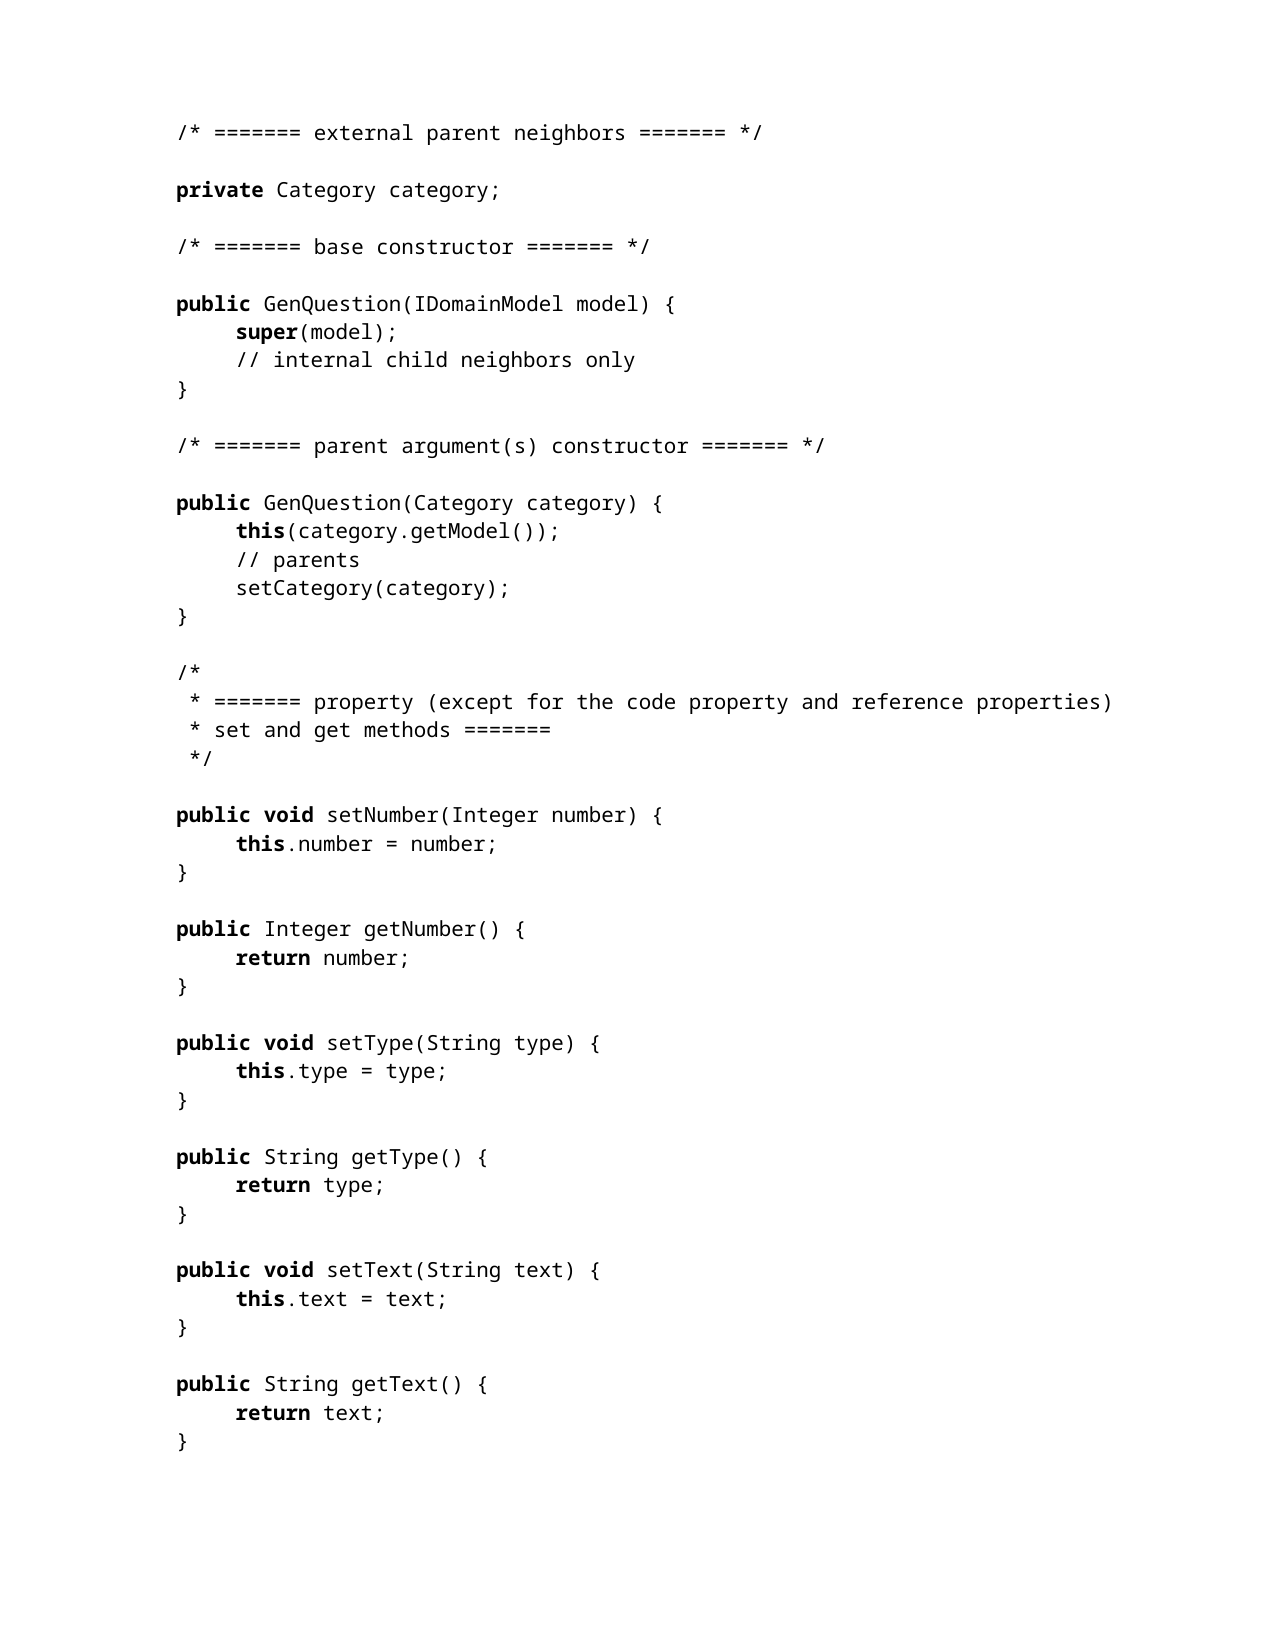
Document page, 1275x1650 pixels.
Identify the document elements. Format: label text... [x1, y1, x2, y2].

text } [118, 1199, 1157, 1227]
text return type; [118, 1170, 1157, 1199]
text } [118, 602, 1157, 630]
text /* ======= external parent neighbors ======= */ [118, 118, 1157, 147]
text public GenQuestion(Category category) { [118, 488, 1157, 516]
text /* [118, 658, 1157, 687]
text * ======= property (except for the code property and reference properties) [118, 687, 1157, 715]
text this.number = number; [118, 829, 1157, 857]
text this.type = type; [118, 1057, 1157, 1085]
text private Category category; [118, 175, 1157, 203]
text setCategory(category); [118, 573, 1157, 602]
text return number; [118, 943, 1157, 971]
text super(model); [118, 317, 1157, 346]
text } [118, 971, 1157, 1000]
text public Integer getNumber() { [118, 914, 1157, 943]
text public void setText(String text) { [118, 1256, 1157, 1284]
text public String getType() { [118, 1142, 1157, 1170]
text public void setNumber(Integer number) { [118, 801, 1157, 829]
text } [118, 1426, 1157, 1455]
text } [118, 857, 1157, 886]
text public String getText() { [118, 1369, 1157, 1398]
text } [118, 1085, 1157, 1113]
text return text; [118, 1398, 1157, 1426]
text public void setType(String type) { [118, 1028, 1157, 1057]
text // internal child neighbors only [118, 346, 1157, 374]
text public GenQuestion(IDomainModel model) { [118, 289, 1157, 317]
text */ [118, 744, 1157, 772]
text * set and get methods ======= [118, 715, 1157, 744]
text this.text = text; [118, 1284, 1157, 1312]
text /* ======= parent argument(s) constructor ======= */ [118, 431, 1157, 459]
text this(category.getModel()); [118, 516, 1157, 545]
text // parents [118, 545, 1157, 573]
text } [118, 1312, 1157, 1341]
text } [118, 374, 1157, 402]
text /* ======= base constructor ======= */ [118, 232, 1157, 260]
